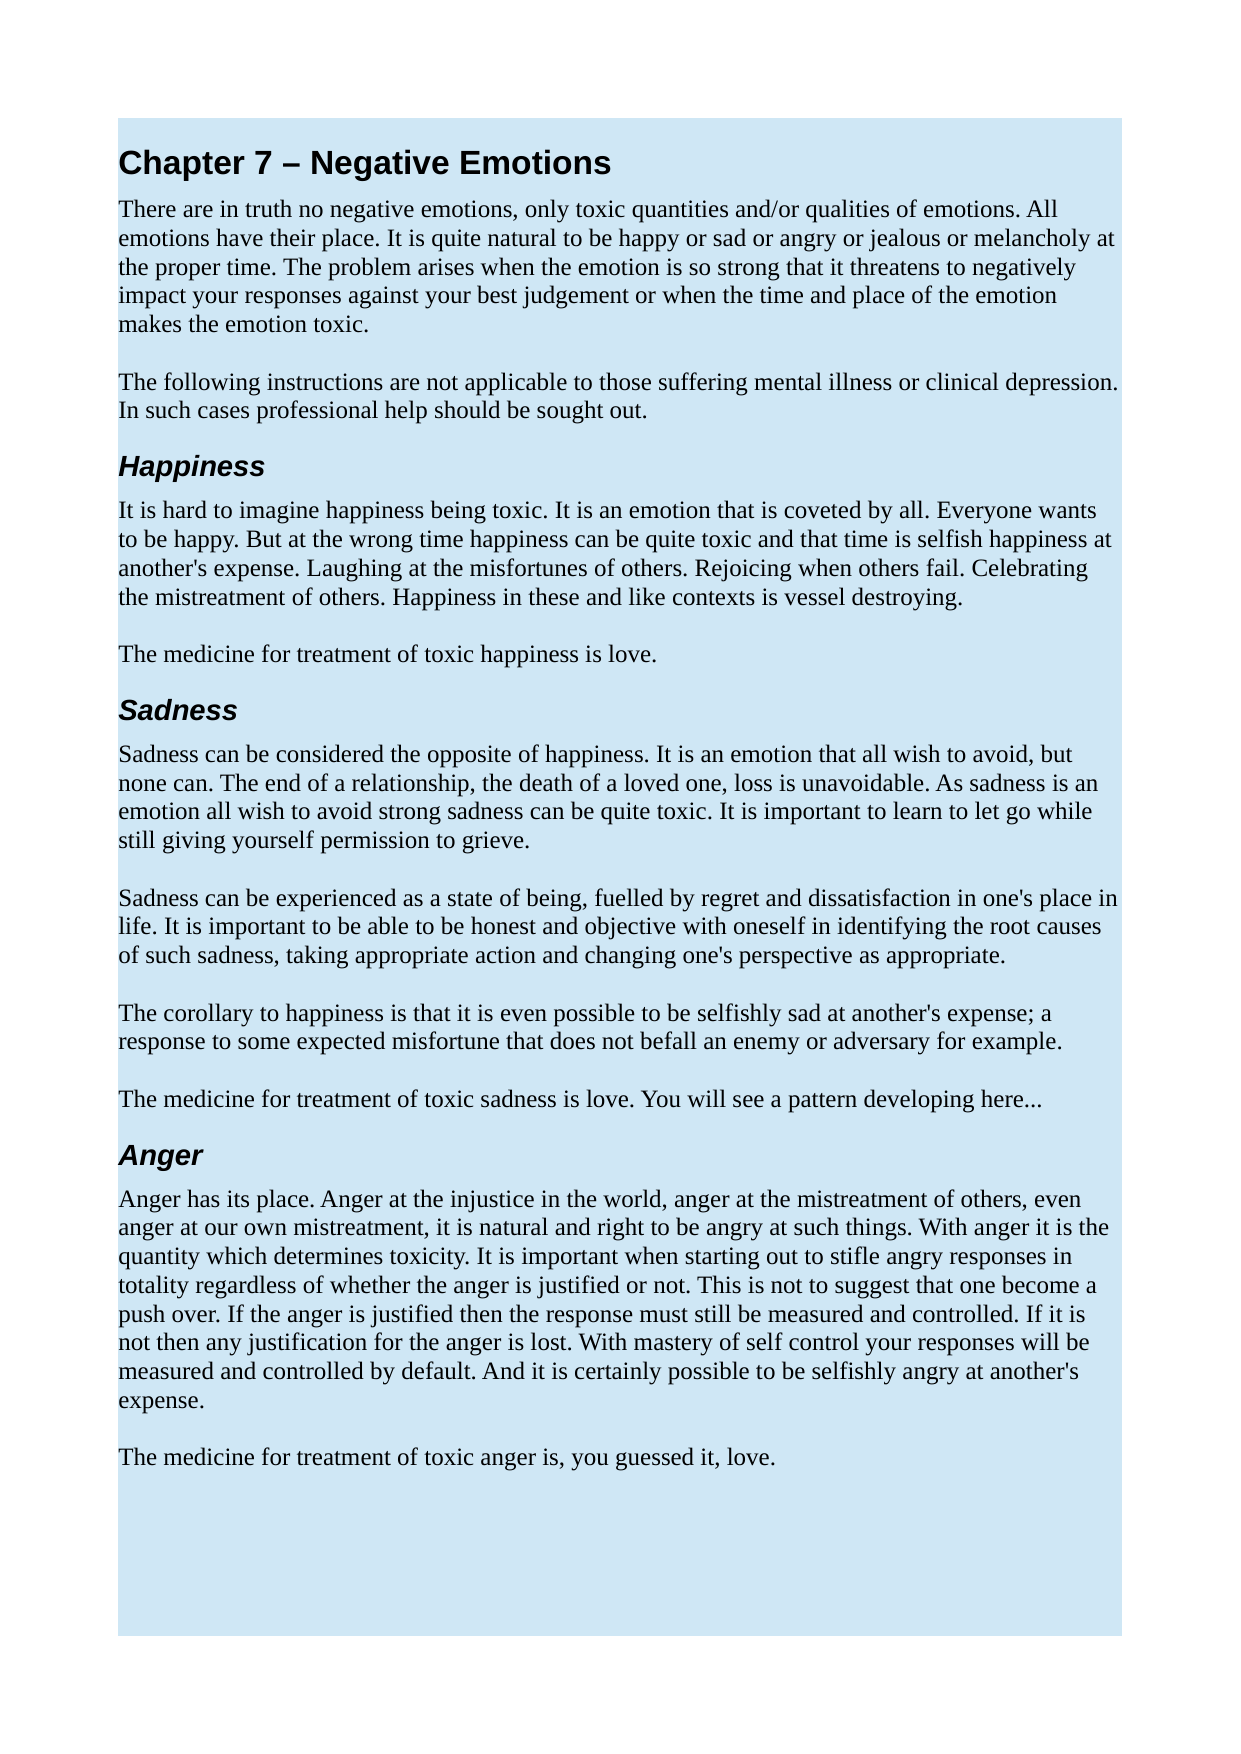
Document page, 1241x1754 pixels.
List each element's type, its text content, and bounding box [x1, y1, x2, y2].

subtitle Chapter 7 – Negative Emotions [118, 143, 1122, 182]
text There are in truth no negative emotions, only toxic quantities and/or qualities of emotions. All emotions have their place. It is quite natural to be happy or sad or angry or jealous or melancholy at the proper time. The problem arises when the emotion is so strong that it threatens to negatively impact your responses against your best judgement or when the time and place of the emotion makes the emotion toxic. [118, 194, 1122, 338]
text It is hard to imagine happiness being toxic. It is an emotion that is coveted by all. Everyone wants to be happy. But at the wrong time happiness can be quite toxic and that time is selfish happiness at another's expense. Laughing at the misfortunes of others. Rejoicing when others fail. Celebrating the mistreatment of others. Happiness in these and like contexts is vessel destroying. [118, 495, 1122, 610]
text The medicine for treatment of toxic sadness is love. You will see a pattern developing here... [118, 1084, 1122, 1113]
subtitle Happiness [118, 449, 1122, 483]
text The medicine for treatment of toxic anger is, you guessed it, love. [118, 1442, 1122, 1471]
text The corollary to happiness is that it is even possible to be selfishly sad at another's expense; a response to some expected misfortune that does not befall an enemy or adversary for example. [118, 998, 1122, 1055]
text The medicine for treatment of toxic happiness is love. [118, 639, 1122, 668]
text The following instructions are not applicable to those suffering mental illness or clinical depression. In such cases professional help should be sought out. [118, 367, 1122, 424]
text Sadness can be experienced as a state of being, fuelled by regret and dissatisfaction in one's place in life. It is important to be able to be honest and objective with oneself in identifying the root causes of such sadness, taking appropriate action and changing one's perspective as appropriate. [118, 883, 1122, 969]
subtitle Anger [118, 1138, 1122, 1171]
text Anger has its place. Anger at the injustice in the world, anger at the mistreatment of others, even anger at our own mistreatment, it is natural and right to be angry at such things. With anger it is the quantity which determines toxicity. It is important when starting out to stifle angry responses in totality regardless of whether the anger is justified or not. This is not to suggest that one become a push over. If the anger is justified then the response must still be measured and controlled. If it is not then any justification for the anger is lost. With mastery of self control your responses will be measured and controlled by default. And it is certainly possible to be selfishly angry at another's expense. [118, 1184, 1122, 1414]
subtitle Sadness [118, 693, 1122, 726]
text Sadness can be considered the opposite of happiness. It is an emotion that all wish to avoid, but none can. The end of a relationship, the death of a loved one, loss is unavoidable. As sadness is an emotion all wish to avoid strong sadness can be quite toxic. It is important to learn to let go while still giving yourself permission to grieve. [118, 739, 1122, 854]
